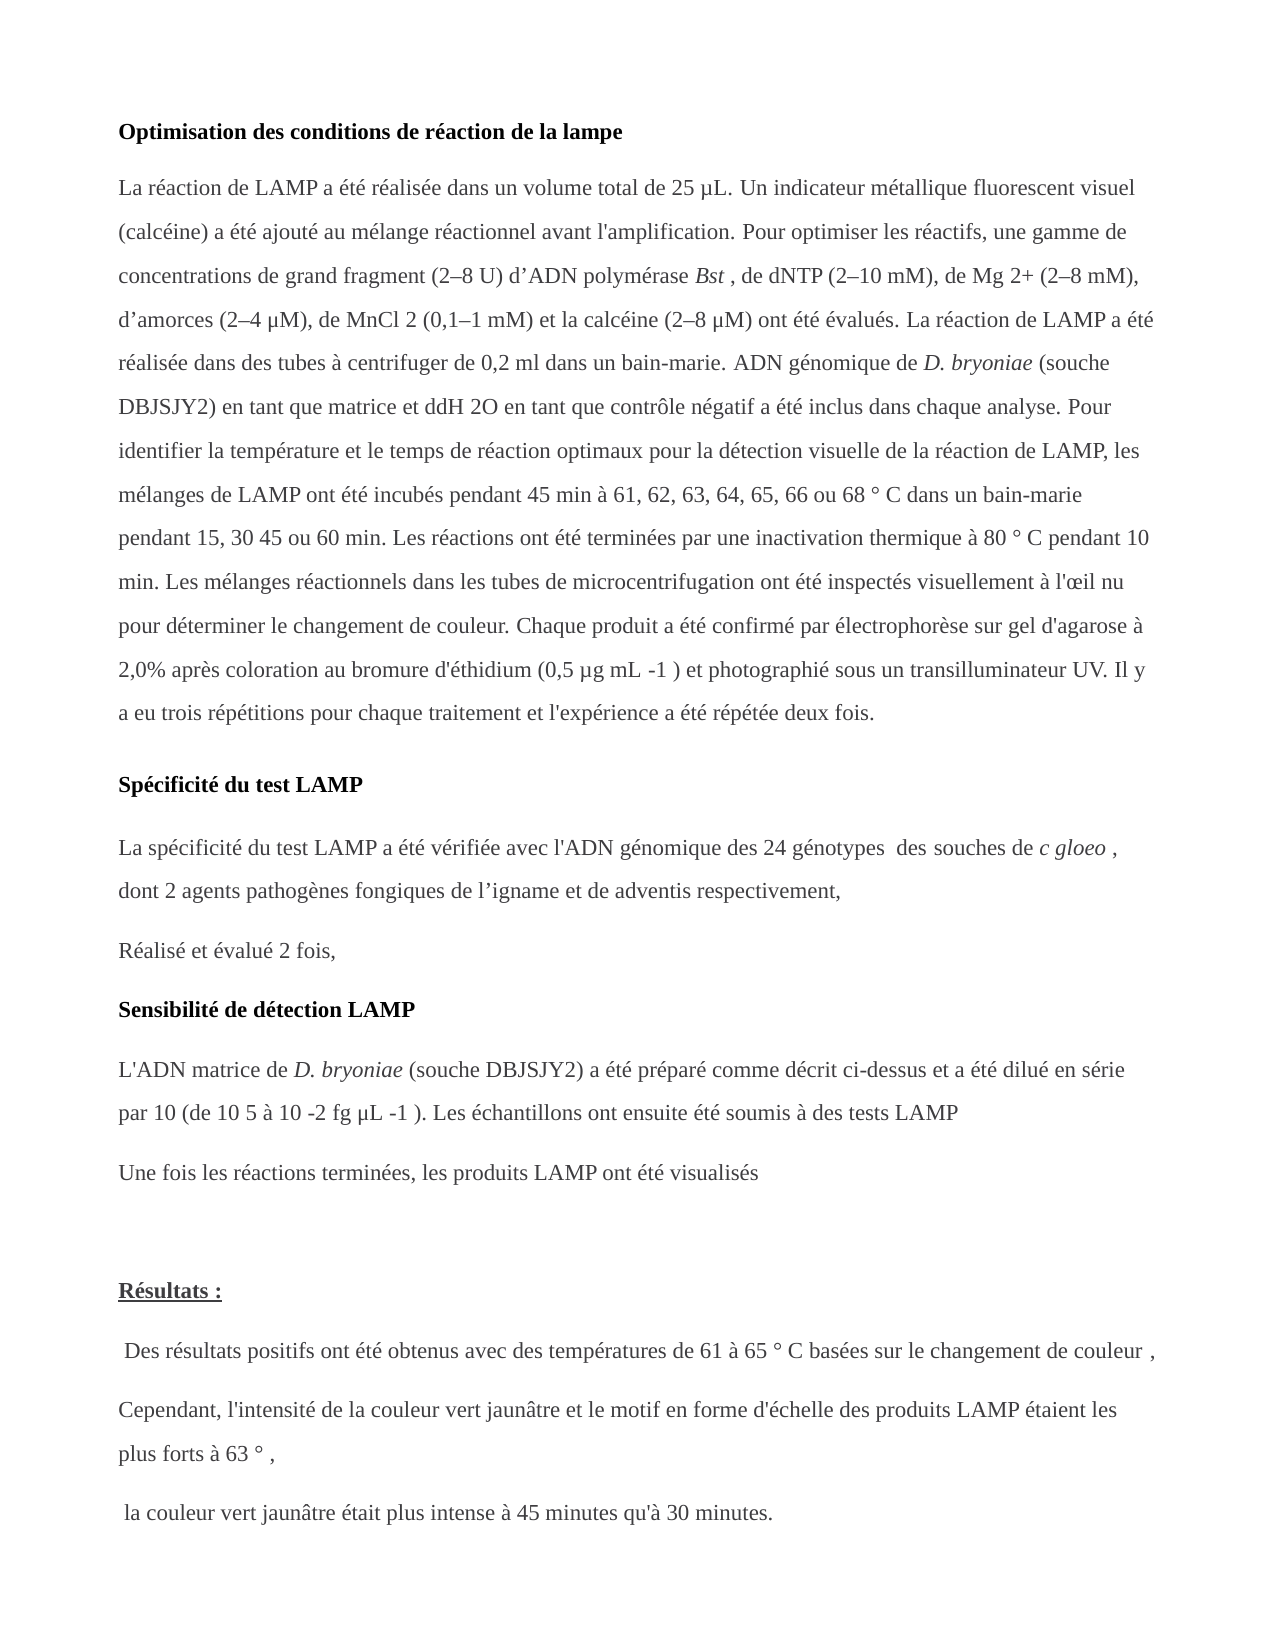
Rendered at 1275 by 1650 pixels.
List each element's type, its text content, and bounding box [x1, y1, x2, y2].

text L'ADN matrice de D. bryoniae (souche DBJSJY2) a été préparé comme décrit ci-dessus et a été dilué en série par 10 (de 10 5 à 10 -2 fg μL -1 ). Les échantillons ont ensuite été soumis à des tests LAMP [118, 1038, 1157, 1126]
subtitle Optimisation des conditions de réaction de la lampe [118, 118, 1157, 144]
text la couleur vert jaunâtre était plus intense à 45 minutes qu'à 30 minutes. [118, 1482, 1157, 1526]
text Une fois les réactions terminées, les produits LAMP ont été visualisés [118, 1141, 1157, 1185]
text Des résultats positifs ont été obtenus avec des températures de 61 à 65 ° C basées sur le changement de couleur , [118, 1319, 1157, 1363]
text La spécificité du test LAMP a été vérifiée avec l'ADN génomique des 24 génotypes des souches de c gloeo , dont 2 agents pathogènes fongiques de l’igname et de adventis respectivement, [118, 816, 1157, 904]
text Résultats : [118, 1260, 1157, 1304]
subtitle Sensibilité de détection LAMP [118, 979, 1157, 1023]
text Cependant, l'intensité de la couleur vert jaunâtre et le motif en forme d'échelle des produits LAMP étaient les plus forts à 63 ° , [118, 1379, 1157, 1466]
text Spécificité du test LAMP [118, 741, 1157, 798]
text La réaction de LAMP a été réalisée dans un volume total de 25 µL. Un indicateur métallique fluorescent visuel (calcéine) a été ajouté au mélange réactionnel avant l'amplification. Pour optimiser les réactifs, une gamme de concentrations de grand fragment (2–8 U) d’ADN polymérase Bst , de dNTP (2–10 mM), de Mg 2+ (2–8 mM), d’amorces (2–4 μM), de MnCl 2 (0,1–1 mM) et la calcéine (2–8 μM) ont été évalués. La réaction de LAMP a été réalisée dans des tubes à centrifuger de 0,2 ml dans un bain-marie. ADN génomique de D. bryoniae (souche DBJSJY2) en tant que matrice et ddH 2O en tant que contrôle négatif a été inclus dans chaque analyse. Pour identifier la température et le temps de réaction optimaux pour la détection visuelle de la réaction de LAMP, les mélanges de LAMP ont été incubés pendant 45 min à 61, 62, 63, 64, 65, 66 ou 68 ° C dans un bain-marie pendant 15, 30 45 ou 60 min. Les réactions ont été terminées par une inactivation thermique à 80 ° C pendant 10 min. Les mélanges réactionnels dans les tubes de microcentrifugation ont été inspectés visuellement à l'œil nu pour déterminer le changement de couleur. Chaque produit a été confirmé par électrophorèse sur gel d'agarose à 2,0% après coloration au bromure d'éthidium (0,5 µg mL -1 ) et photographié sous un transilluminateur UV. Il y a eu trois répétitions pour chaque traitement et l'expérience a été répétée deux fois. [118, 157, 1157, 726]
text Réalisé et évalué 2 fois, [118, 919, 1157, 963]
